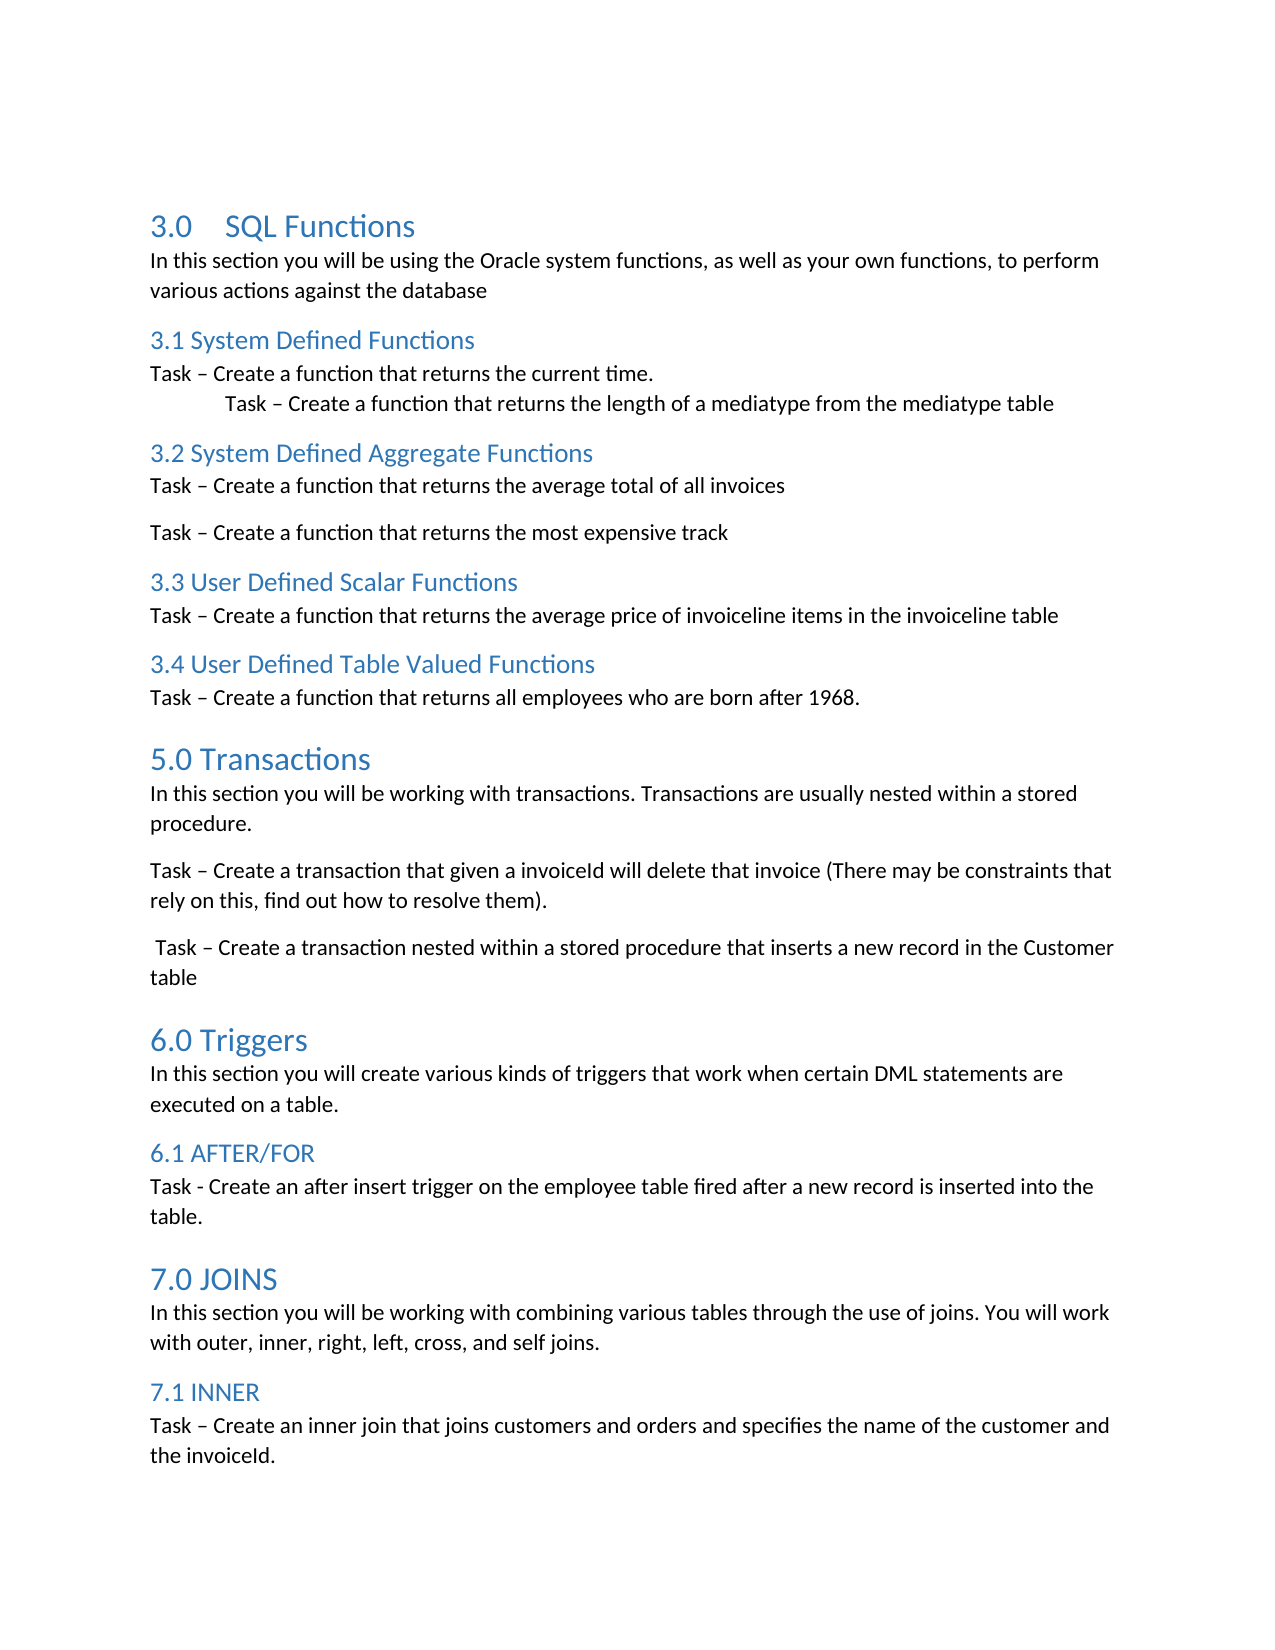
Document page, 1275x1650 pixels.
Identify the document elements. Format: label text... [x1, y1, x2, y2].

subtitle 3.3 User Defined Scalar Functions [150, 565, 1125, 598]
subtitle SQL Functions [150, 205, 1125, 246]
text In this section you will create various kinds of triggers that work when certain DML statements are executed on a table. [150, 1059, 1125, 1118]
text Task – Create a transaction nested within a stored procedure that inserts a new record in the Customer table [150, 933, 1125, 992]
text In this section you will be working with combining various tables through the use of joins. You will work with outer, inner, right, left, cross, and self joins. [150, 1298, 1125, 1357]
subtitle 5.0 Transactions [150, 738, 1125, 779]
subtitle 3.1 System Defined Functions [150, 323, 1125, 356]
text Task – Create a transaction that given a invoiceId will delete that invoice (There may be constraints that rely on this, find out how to resolve them). [150, 856, 1125, 914]
subtitle 3.4 User Defined Table Valued Functions [150, 648, 1125, 681]
text Task – Create a function that returns the average total of all invoices [150, 471, 1125, 499]
subtitle 7.0 JOINS [150, 1258, 1125, 1298]
text Task – Create an inner join that joins customers and orders and specifies the name of the customer and the invoiceId. [150, 1411, 1125, 1469]
text Task - Create an after insert trigger on the employee table fired after a new record is inserted into the table. [150, 1172, 1125, 1230]
text Task – Create a function that returns all employees who are born after 1968. [150, 683, 1125, 711]
text In this section you will be using the Oracle system functions, as well as your own functions, to perform various actions against the database [150, 246, 1125, 304]
text Task – Create a function that returns the most expensive track [150, 518, 1125, 546]
subtitle 3.2 System Defined Aggregate Functions [150, 436, 1125, 469]
text In this section you will be working with transactions. Transactions are usually nested within a stored procedure. [150, 779, 1125, 837]
text Task – Create a function that returns the length of a mediatype from the mediatype table [225, 389, 1125, 417]
text Task – Create a function that returns the average price of invoiceline items in the invoiceline table [150, 601, 1125, 629]
subtitle 6.1 AFTER/FOR [150, 1137, 1125, 1169]
subtitle 7.1 INNER [150, 1375, 1125, 1408]
text Task – Create a function that returns the current time. [150, 359, 1125, 387]
subtitle 6.0 Triggers [150, 1019, 1125, 1059]
